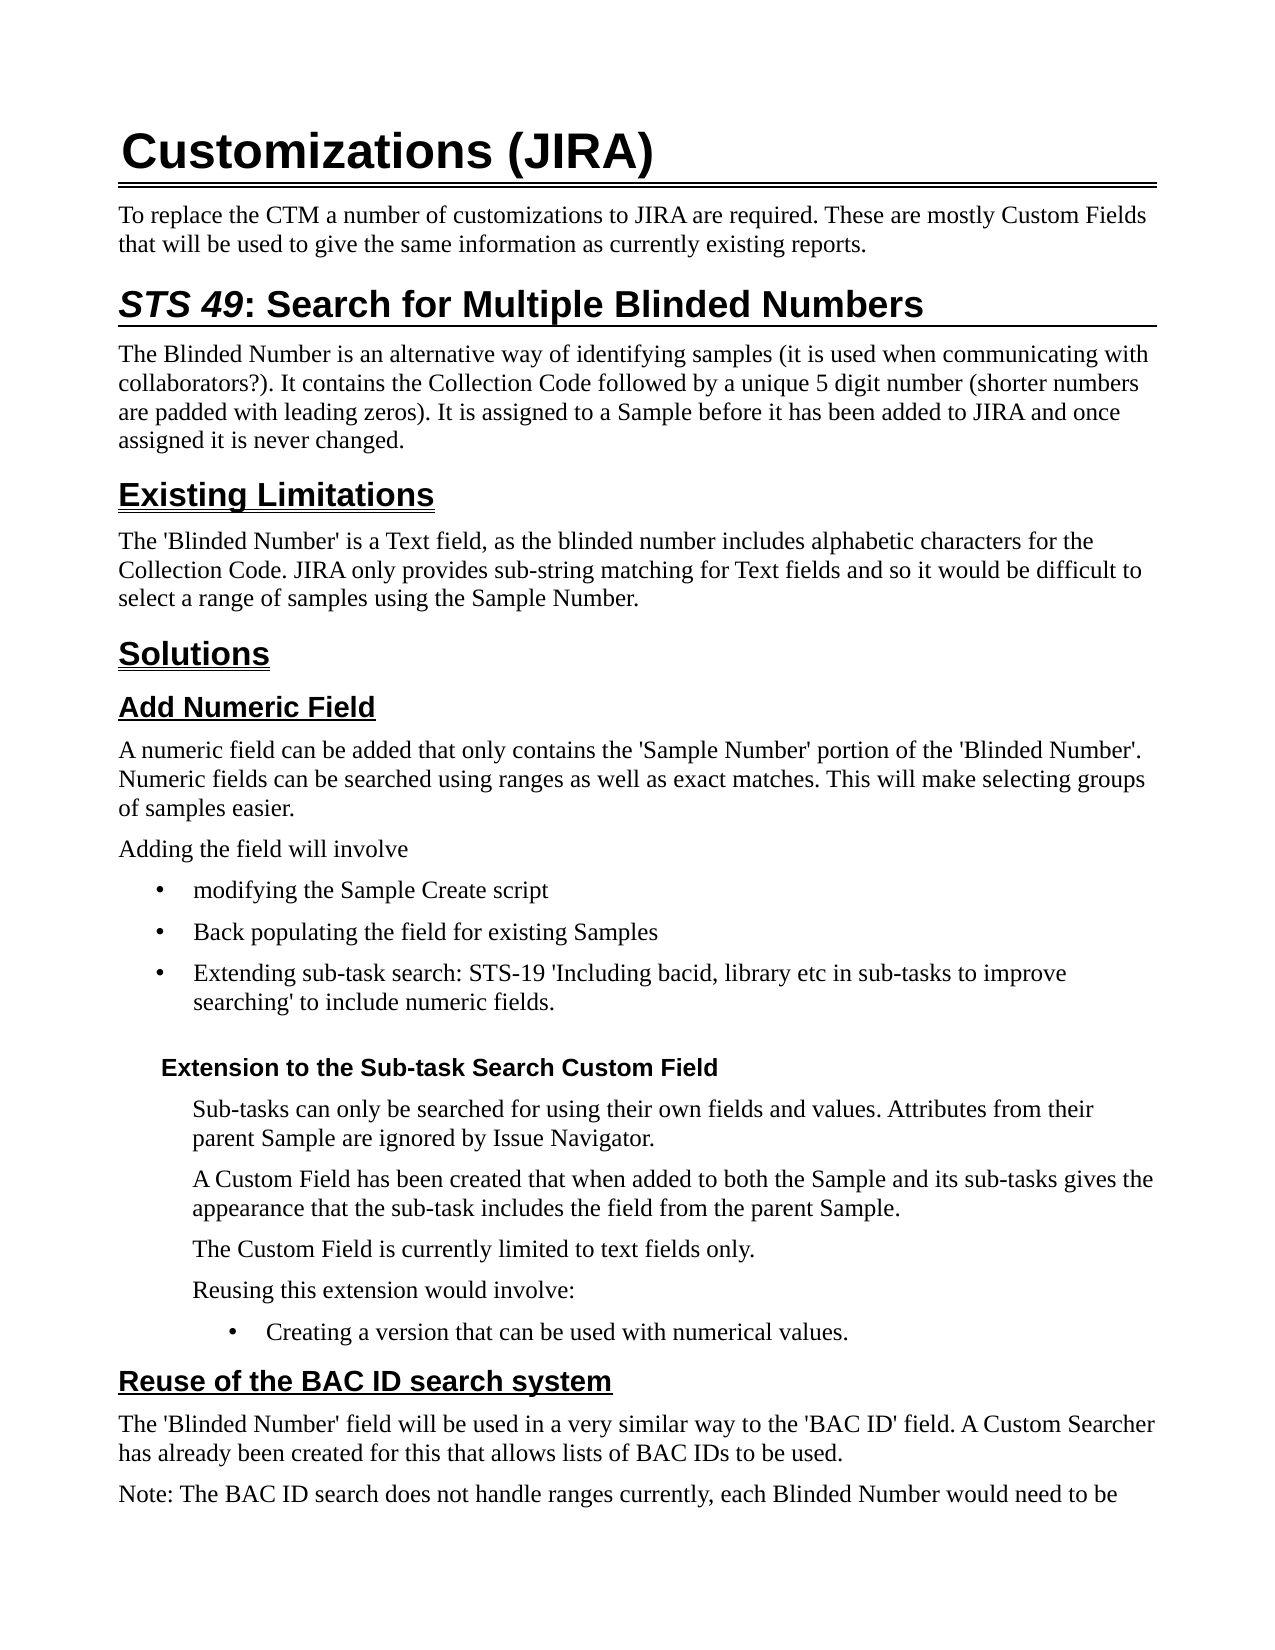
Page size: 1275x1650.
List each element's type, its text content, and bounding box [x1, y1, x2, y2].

list Creating a version that can be used with numerical values. [228, 1317, 1157, 1345]
text To replace the CTM a number of customizations to JIRA are required. These are mostly Custom Fields that will be used to give the same information as currently existing reports. [118, 200, 1157, 257]
list Extending sub-task search: STS-19 'Including bacid, library etc in sub-tasks to improve searching' to include numeric fields. [156, 958, 1157, 1016]
text The Blinded Number is an alternative way of identifying samples (it is used when communicating with collaborators?). It contains the Collection Code followed by a unique 5 digit number (shorter numbers are padded with leading zeros). It is assigned to a Sample before it has been added to JIRA and once assigned it is never changed. [118, 339, 1157, 454]
subtitle Reuse of the BAC ID search system [118, 1364, 1157, 1397]
text Adding the field will involve [118, 834, 1157, 863]
subtitle STS 49: Search for Multiple Blinded Numbers [118, 282, 1157, 325]
subtitle Customizations (JIRA) [118, 118, 1157, 182]
subtitle Add Numeric Field [118, 690, 1157, 724]
subtitle Existing Limitations [118, 476, 1157, 514]
text The Custom Field is currently limited to text fields only. [192, 1234, 1157, 1263]
text Note: The BAC ID search does not handle ranges currently, each Blinded Number would need to be [118, 1479, 1157, 1508]
text The 'Blinded Number' is a Text field, as the blinded number includes alphabetic characters for the Collection Code. JIRA only provides sub-string matching for Text fields and so it would be difficult to select a range of samples using the Sample Number. [118, 526, 1157, 612]
text Sub-tasks can only be searched for using their own fields and values. Attributes from their parent Sample are ignored by Issue Navigator. [192, 1094, 1157, 1152]
text The 'Blinded Number' field will be used in a very similar way to the 'BAC ID' field. A Custom Searcher has already been created for this that allows lists of BAC IDs to be used. [118, 1409, 1157, 1467]
text A numeric field can be added that only contains the 'Sample Number' portion of the 'Blinded Number'. Numeric fields can be searched using ranges as well as exact matches. This will make selecting groups of samples easier. [118, 736, 1157, 822]
subtitle Solutions [118, 634, 1157, 672]
list modifying the Sample Create script [156, 876, 1157, 904]
list Back populating the field for existing Samples [156, 917, 1157, 946]
text A Custom Field has been created that when added to both the Sample and its sub-tasks gives the appearance that the sub-task includes the field from the parent Sample. [192, 1164, 1157, 1222]
text Reusing this extension would involve: [192, 1275, 1157, 1304]
subtitle Extension to the Sub-task Search Custom Field [161, 1053, 1157, 1082]
